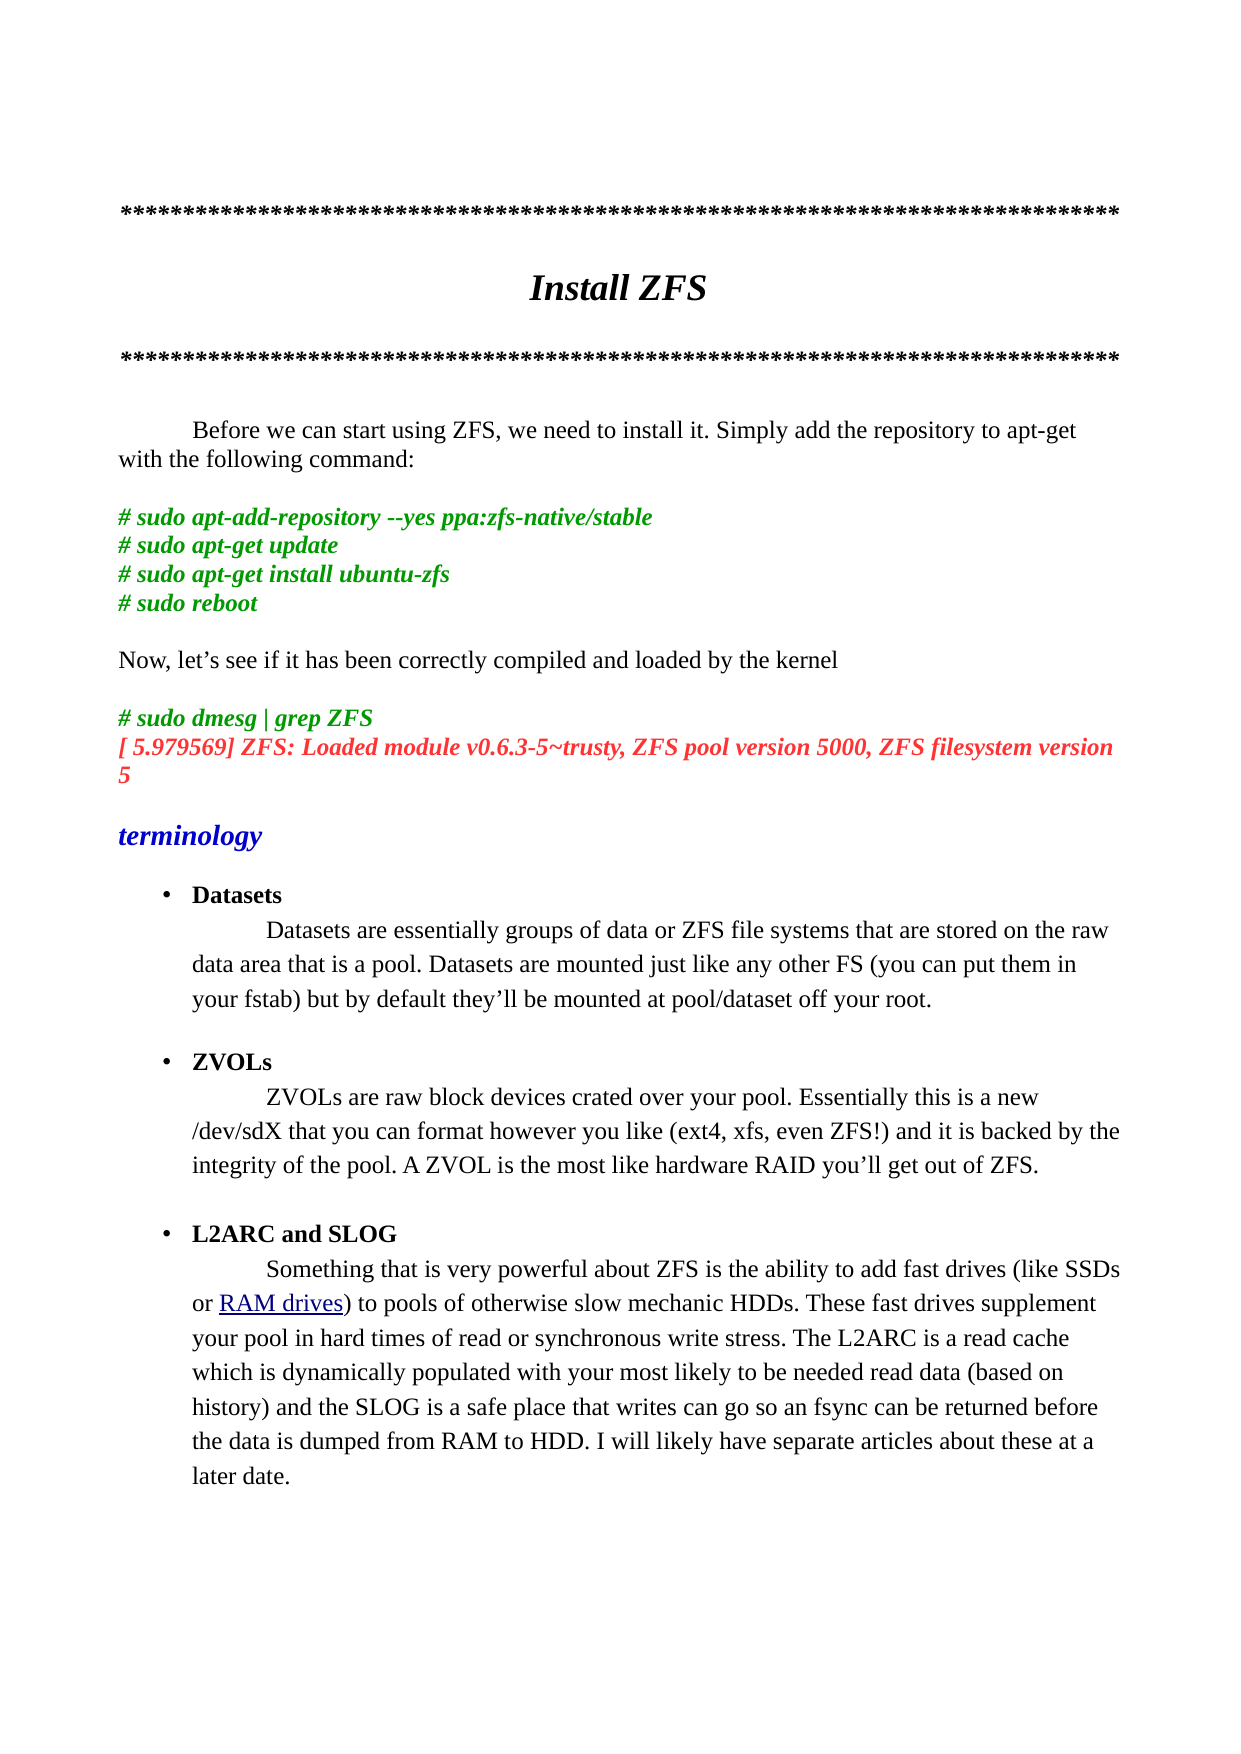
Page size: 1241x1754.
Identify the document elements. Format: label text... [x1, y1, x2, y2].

text Now, let’s see if it has been correctly compiled and loaded by the kernel [118, 646, 1122, 674]
list ZVOLs ZVOLs are raw block devices crated over your pool. Essentially this is a new /dev/sdX that you can format however you like (ext4, xfs, even ZFS!) and it is backed by the integrity of the pool. A ZVOL is the most like hardware RAID you’ll get out of ZFS. [162, 1047, 1122, 1179]
subtitle ******************************************************************************** [118, 346, 1122, 374]
list L2ARC and SLOG Something that is very powerful about ZFS is the ability to add fast drives (like SSDs or RAM drives) to pools of otherwise slow mechanic HDDs. These fast drives supplement your pool in hard times of read or synchronous write stress. The L2ARC is a read cache which is dynamically populated with your most likely to be needed read data (based on history) and the SLOG is a safe place that writes can go so an fsync can be returned before the data is dumped from RAM to HDD. I will likely have separate articles about these at a later date. [162, 1219, 1122, 1489]
text # sudo apt-add-repository --yes ppa:zfs-native/stable [118, 502, 1122, 531]
text terminology [118, 818, 1122, 852]
text # sudo reboot [118, 588, 1122, 617]
text # sudo apt-get update [118, 531, 1122, 559]
list Datasets Datasets are essentially groups of data or ZFS file systems that are stored on the raw data area that is a pool. Datasets are mounted just like any other FS (you can put them in your fstab) but by default they’ll be mounted at pool/dataset off your root. [162, 880, 1122, 1013]
text Before we can start using ZFS, we need to install it. Simply add the repository to apt-get with the following command: [118, 416, 1122, 473]
subtitle Install ZFS [118, 265, 1122, 308]
text [ 5.979569] ZFS: Loaded module v0.6.3-5~trusty, ZFS pool version 5000, ZFS filesystem version 5 [118, 732, 1122, 789]
subtitle ******************************************************************************** [118, 199, 1122, 227]
text # sudo dmesg | grep ZFS [118, 703, 1122, 732]
text # sudo apt-get install ubuntu-zfs [118, 559, 1122, 588]
